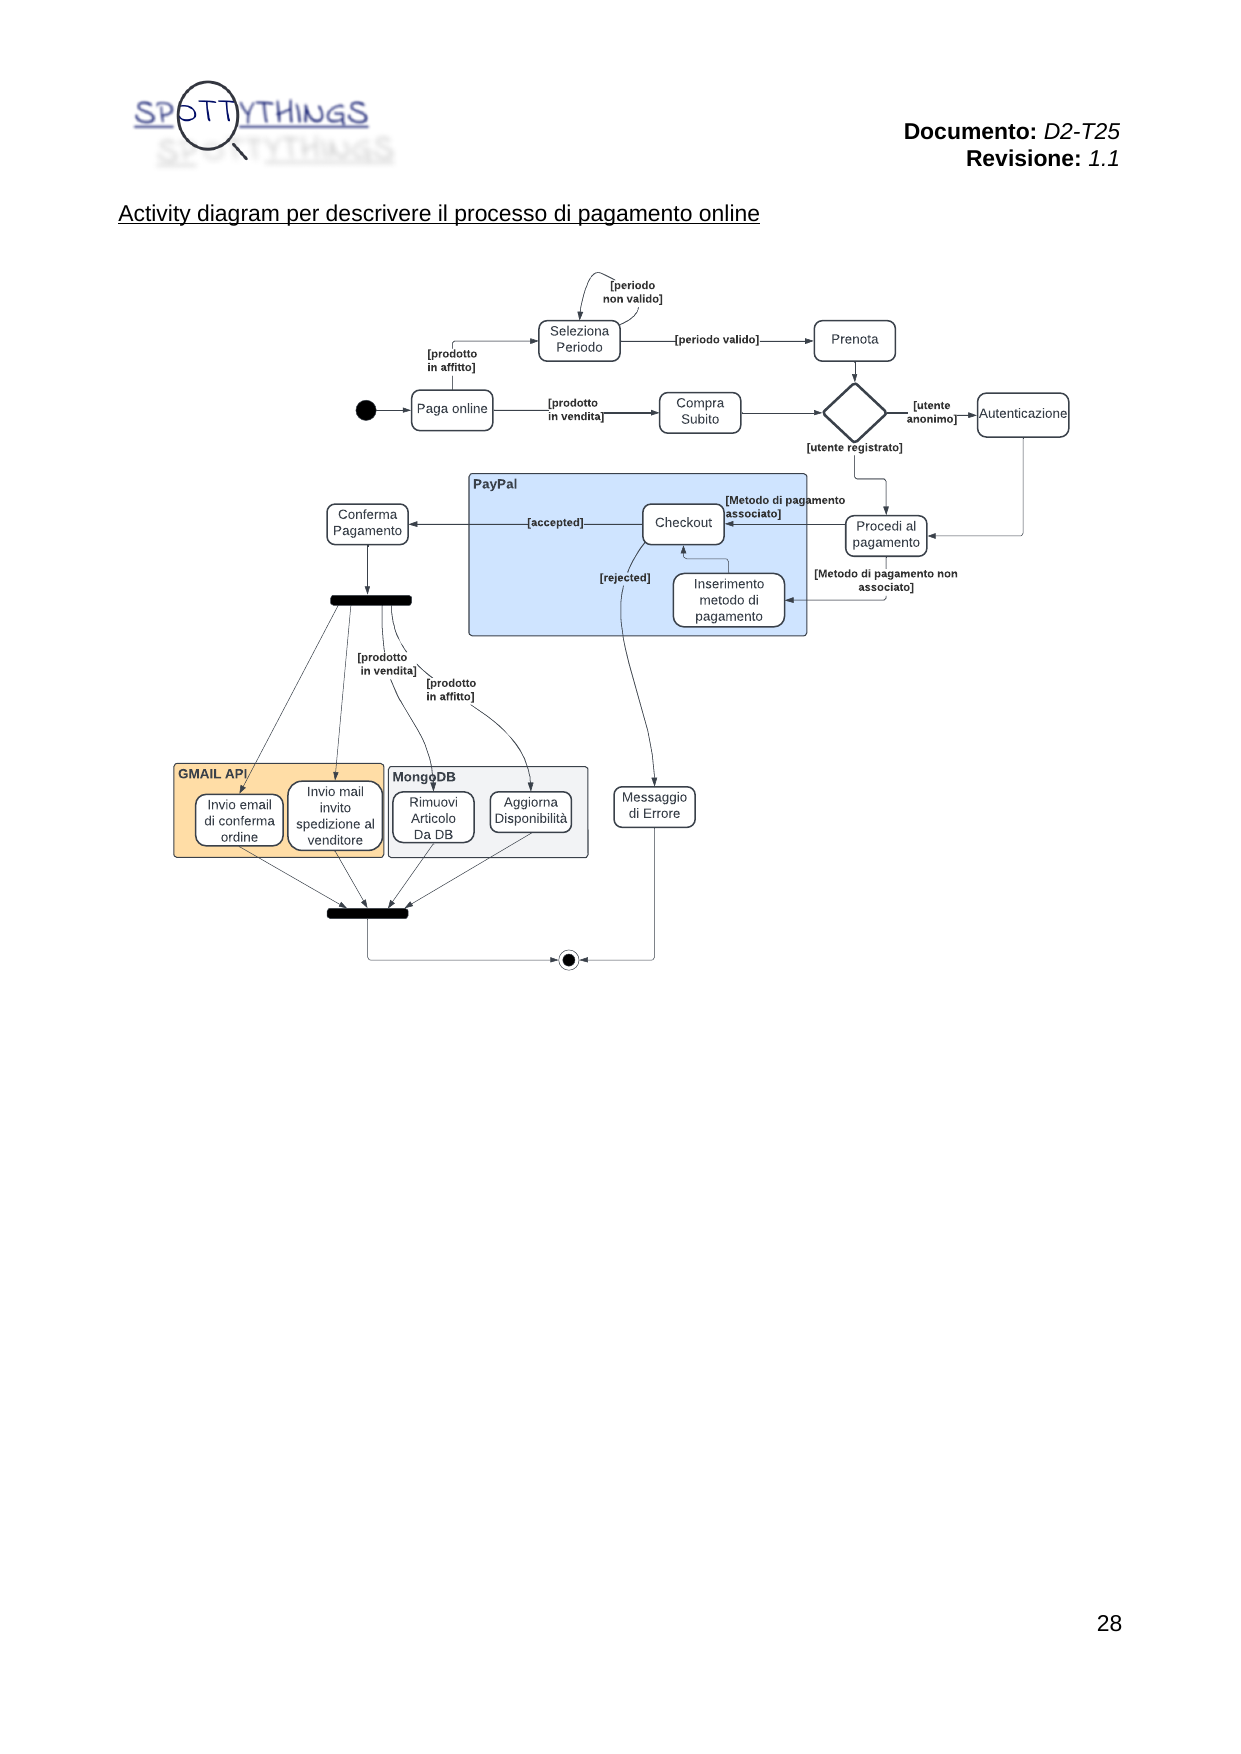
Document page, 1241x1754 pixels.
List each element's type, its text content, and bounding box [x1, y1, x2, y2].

picture [123, 73, 399, 187]
text Activity diagram per descrivere il processo di pagamento online [118, 200, 1122, 227]
